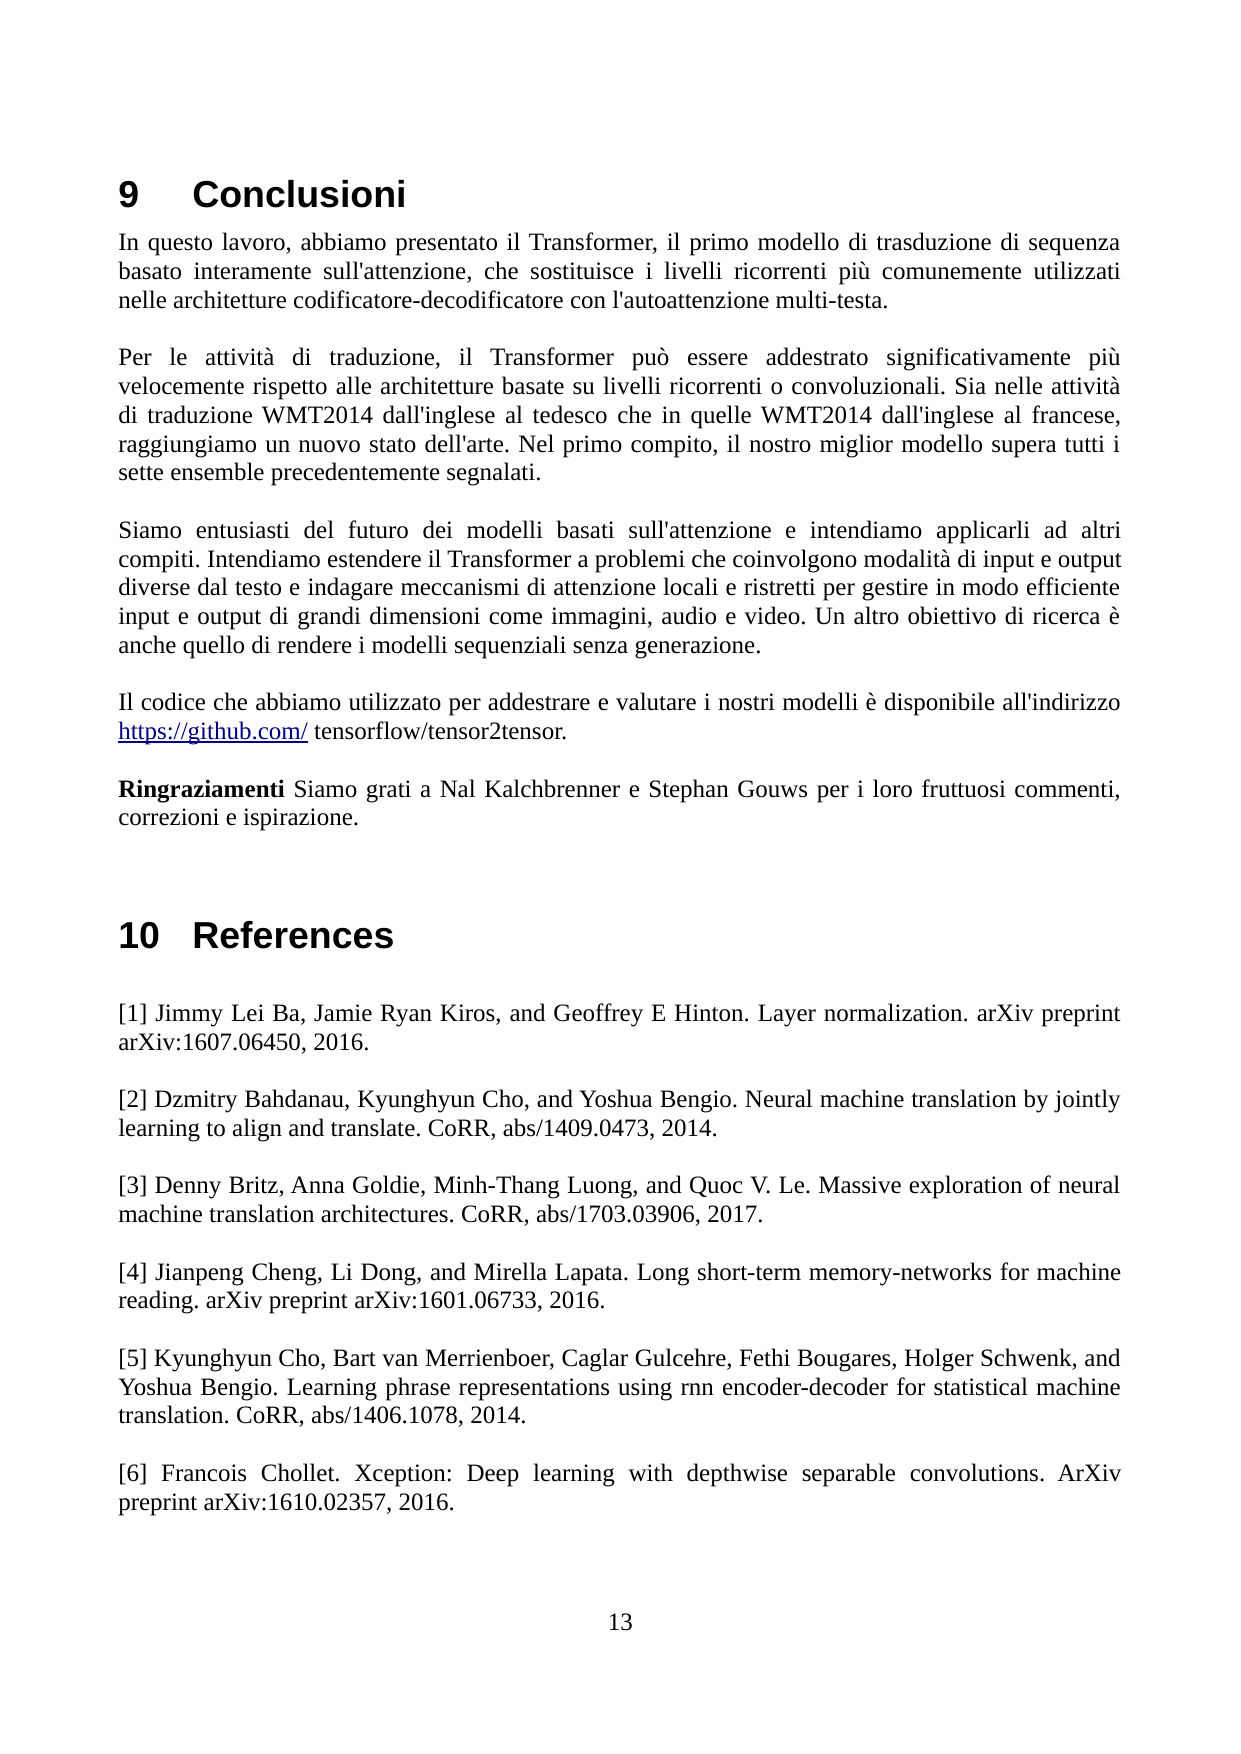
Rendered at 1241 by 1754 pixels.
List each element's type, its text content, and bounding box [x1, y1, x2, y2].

text [3] Denny Britz, Anna Goldie, Minh-Thang Luong, and Quoc V. Le. Massive exploration of neural machine translation architectures. CoRR, abs/1703.03906, 2017. [118, 1171, 1122, 1228]
text Ringraziamenti Siamo grati a Nal Kalchbrenner e Stephan Gouws per i loro fruttuosi commenti, correzioni e ispirazione. [118, 774, 1122, 831]
text [2] Dzmitry Bahdanau, Kyunghyun Cho, and Yoshua Bengio. Neural machine translation by jointly learning to align and translate. CoRR, abs/1409.0473, 2014. [118, 1084, 1122, 1142]
text [5] Kyunghyun Cho, Bart van Merrienboer, Caglar Gulcehre, Fethi Bougares, Holger Schwenk, and Yoshua Bengio. Learning phrase representations using rnn encoder-decoder for statistical machine translation. CoRR, abs/1406.1078, 2014. [118, 1343, 1122, 1429]
subtitle Conclusioni [118, 172, 1122, 215]
text [6] Francois Chollet. Xception: Deep learning with depthwise separable convolutions. ArXiv preprint arXiv:1610.02357, 2016. [118, 1458, 1122, 1516]
text [1] Jimmy Lei Ba, Jamie Ryan Kiros, and Geoffrey E Hinton. Layer normalization. arXiv preprint arXiv:1607.06450, 2016. [118, 998, 1122, 1056]
text In questo lavoro, abbiamo presentato il Transformer, il primo modello di trasduzione di sequenza basato interamente sull'attenzione, che sostituisce i livelli ricorrenti più comunemente utilizzati nelle architetture codificatore-decodificatore con l'autoattenzione multi-testa. [118, 227, 1122, 314]
text Siamo entusiasti del futuro dei modelli basati sull'attenzione e intendiamo applicarli ad altri compiti. Intendiamo estendere il Transformer a problemi che coinvolgono modalità di input e output diverse dal testo e indagare meccanismi di attenzione locali e ristretti per gestire in modo efficiente input e output di grandi dimensioni come immagini, audio e video. Un altro obiettivo di ricerca è anche quello di rendere i modelli sequenziali senza generazione. [118, 515, 1122, 659]
subtitle References [118, 914, 1122, 957]
text Per le attività di traduzione, il Transformer può essere addestrato significativamente più velocemente rispetto alle architetture basate su livelli ricorrenti o convoluzionali. Sia nelle attività di traduzione WMT2014 dall'inglese al tedesco che in quelle WMT2014 dall'inglese al francese, raggiungiamo un nuovo stato dell'arte. Nel primo compito, il nostro miglior modello supera tutti i sette ensemble precedentemente segnalati. [118, 342, 1122, 486]
text [4] Jianpeng Cheng, Li Dong, and Mirella Lapata. Long short-term memory-networks for machine reading. arXiv preprint arXiv:1601.06733, 2016. [118, 1257, 1122, 1314]
text Il codice che abbiamo utilizzato per addestrare e valutare i nostri modelli è disponibile all'indirizzo https://github.com/ tensorflow/tensor2tensor. [118, 687, 1122, 745]
